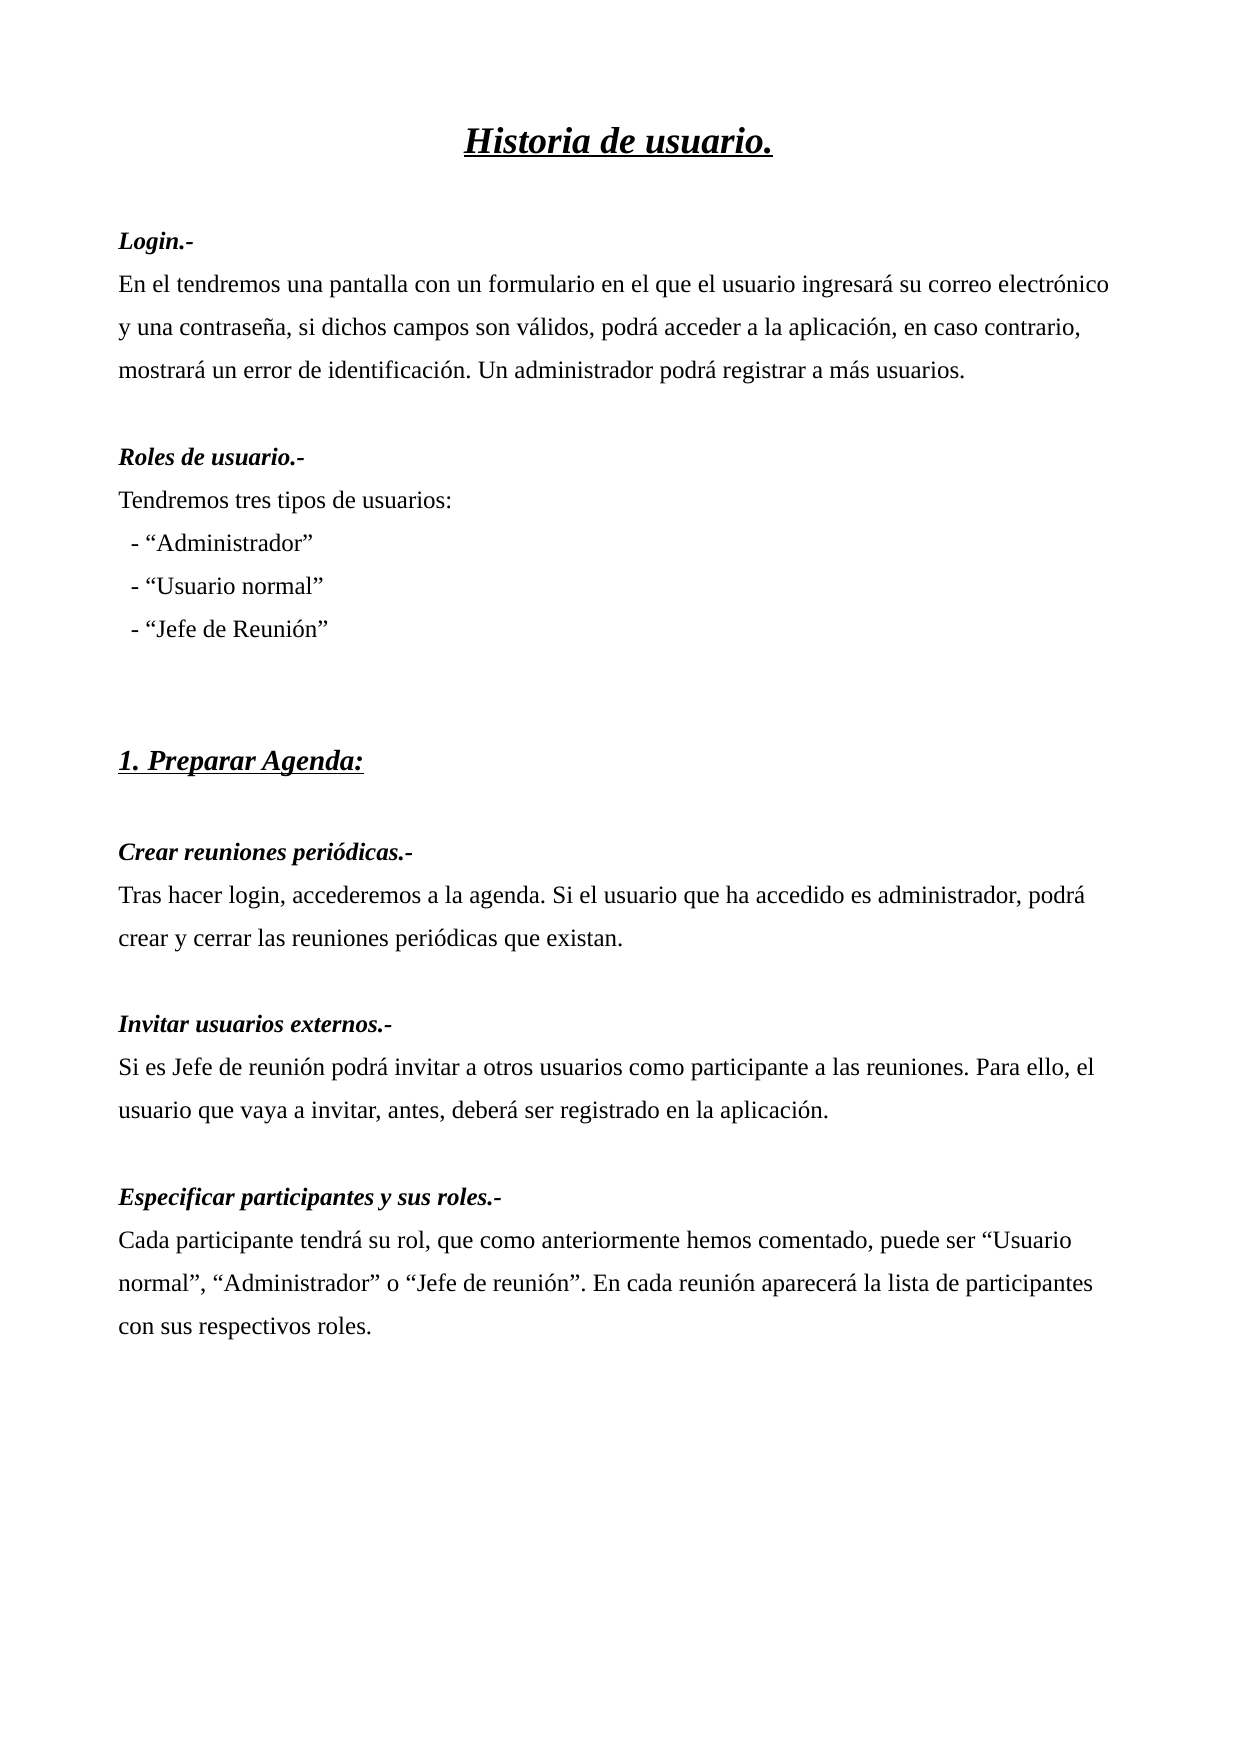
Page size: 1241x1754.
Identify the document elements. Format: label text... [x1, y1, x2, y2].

text Crear reuniones periódicas.- [118, 837, 1122, 866]
text Historia de usuario. [118, 118, 1122, 161]
text 1. Preparar Agenda: [118, 743, 1122, 777]
text En el tendremos una pantalla con un formulario en el que el usuario ingresará su correo electrónico y una contraseña, si dichos campos son válidos, podrá acceder a la aplicación, en caso contrario, mostrará un error de identificación. Un administrador podrá registrar a más usuarios. [118, 269, 1122, 384]
text - “Usuario normal” [118, 571, 1122, 600]
text Invitar usuarios externos.- [118, 1009, 1122, 1038]
text - “Administrador” [118, 528, 1122, 557]
text Tendremos tres tipos de usuarios: [118, 485, 1122, 513]
text Cada participante tendrá su rol, que como anteriormente hemos comentado, puede ser “Usuario normal”, “Administrador” o “Jefe de reunión”. En cada reunión aparecerá la lista de participantes con sus respectivos roles. [118, 1225, 1122, 1340]
text Login.- [118, 226, 1122, 255]
text Roles de usuario.- [118, 442, 1122, 470]
text Si es Jefe de reunión podrá invitar a otros usuarios como participante a las reuniones. Para ello, el usuario que vaya a invitar, antes, deberá ser registrado en la aplicación. [118, 1052, 1122, 1124]
text - “Jefe de Reunión” [118, 614, 1122, 643]
text Tras hacer login, accederemos a la agenda. Si el usuario que ha accedido es administrador, podrá crear y cerrar las reuniones periódicas que existan. [118, 880, 1122, 952]
text Especificar participantes y sus roles.- [118, 1182, 1122, 1211]
